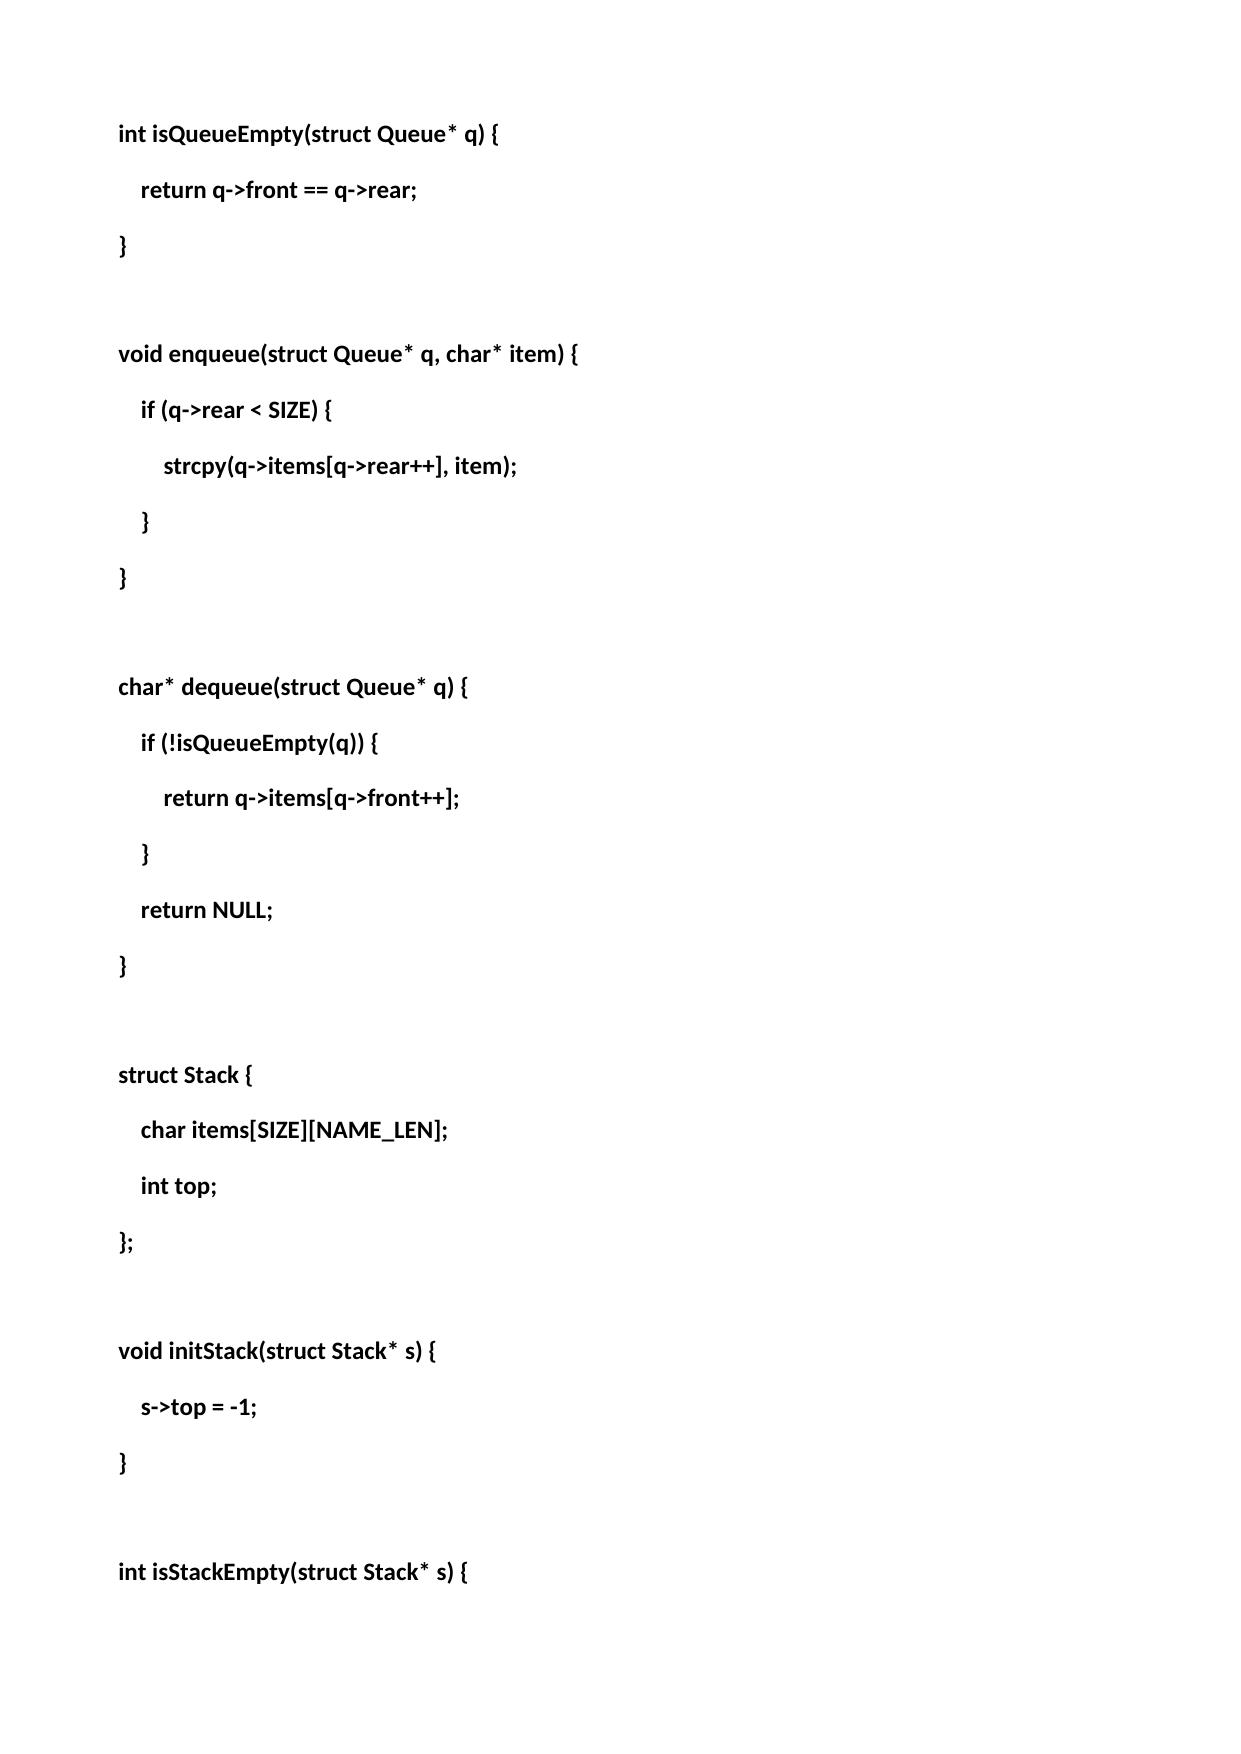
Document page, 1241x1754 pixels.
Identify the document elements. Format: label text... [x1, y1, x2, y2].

text return q->front == q->rear; [118, 174, 1122, 204]
text int isQueueEmpty(struct Queue* q) { [118, 118, 1122, 149]
text void enqueue(struct Queue* q, char* item) { [118, 339, 1122, 369]
text } [118, 230, 1122, 260]
text return q->items[q->front++]; [118, 782, 1122, 813]
text int top; [118, 1171, 1122, 1201]
text s->top = -1; [118, 1391, 1122, 1422]
text if (q->rear < SIZE) { [118, 394, 1122, 425]
text char items[SIZE][NAME_LEN]; [118, 1115, 1122, 1145]
text } [118, 950, 1122, 981]
text char* dequeue(struct Queue* q) { [118, 671, 1122, 701]
text } [118, 838, 1122, 869]
text strcpy(q->items[q->rear++], item); [118, 450, 1122, 481]
text } [118, 562, 1122, 592]
text } [118, 506, 1122, 537]
text void initStack(struct Stack* s) { [118, 1335, 1122, 1366]
text }; [118, 1226, 1122, 1257]
text } [118, 1447, 1122, 1477]
text if (!isQueueEmpty(q)) { [118, 727, 1122, 757]
text return NULL; [118, 894, 1122, 925]
text struct Stack { [118, 1059, 1122, 1089]
text int isStackEmpty(struct Stack* s) { [118, 1556, 1122, 1586]
